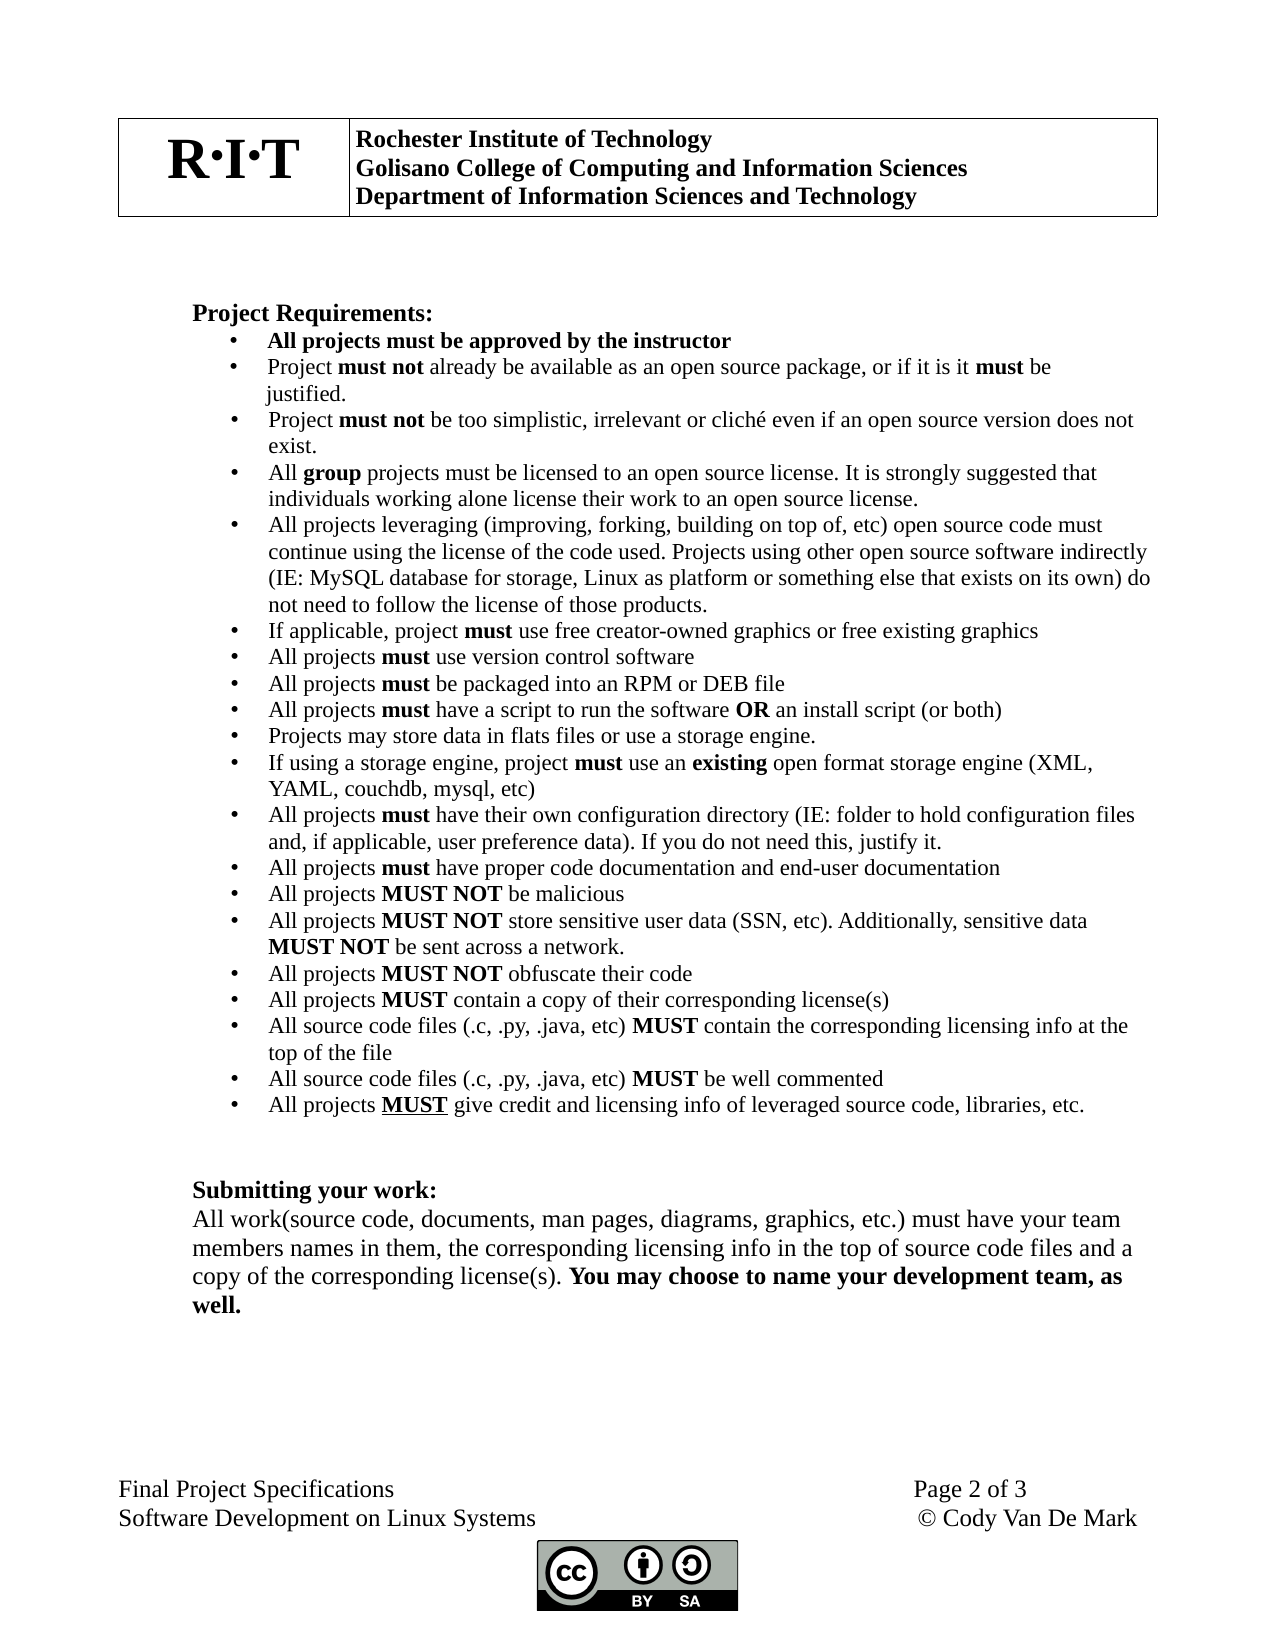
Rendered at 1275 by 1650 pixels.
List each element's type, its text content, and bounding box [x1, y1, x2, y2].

list All projects must be packaged into an RPM or DEB file [231, 670, 1157, 696]
list All projects MUST give credit and licensing info of leveraged source code, libraries, etc. [231, 1091, 1157, 1118]
list All projects must use version control software [231, 643, 1157, 670]
list Project must not be too simplistic, irrelevant or cliché even if an open source version does not exist. [231, 406, 1157, 459]
list All source code files (.c, .py, .java, etc) MUST be well commented [231, 1065, 1157, 1091]
list All projects MUST NOT obfuscate their code [231, 959, 1157, 986]
list If applicable, project must use free creator-owned graphics or free existing graphics [231, 617, 1157, 643]
text All work(source code, documents, man pages, diagrams, graphics, etc.) must have your team members names in them, the corresponding licensing info in the top of source code files and a copy of the corresponding license(s). You may choose to name your development team, as well. [118, 1204, 1157, 1319]
text justified. [118, 380, 1157, 406]
list All source code files (.c, .py, .java, etc) MUST contain the corresponding licensing info at the top of the file [231, 1012, 1157, 1065]
list All projects leveraging (improving, forking, building on top of, etc) open source code must continue using the license of the code used. Projects using other open source software indirectly (IE: MySQL database for storage, Linux as platform or something else that exists on its own) do not need to follow the license of those products. [231, 512, 1157, 617]
list All projects MUST contain a copy of their corresponding license(s) [231, 986, 1157, 1012]
list If using a storage engine, project must use an existing open format storage engine (XML, YAML, couchdb, mysql, etc) [231, 749, 1157, 801]
list Project must not already be available as an open source package, or if it is it must be [229, 353, 1157, 380]
text Project Requirements: [118, 298, 1157, 327]
list Projects may store data in flats files or use a storage engine. [231, 722, 1157, 749]
list All projects must have their own configuration directory (IE: folder to hold configuration files and, if applicable, user preference data). If you do not need this, justify it. [231, 801, 1157, 854]
list All projects must have a script to run the software OR an install script (or both) [231, 696, 1157, 722]
list All projects MUST NOT be malicious [231, 881, 1157, 907]
text Submitting your work: [118, 1175, 1157, 1204]
picture [536, 1540, 739, 1611]
list All projects must be approved by the instructor [229, 327, 1157, 353]
list All group projects must be licensed to an open source license. It is strongly suggested that individuals working alone license their work to an open source license. [231, 459, 1157, 512]
list All projects must have proper code documentation and end-user documentation [231, 854, 1157, 881]
list All projects MUST NOT store sensitive user data (SSN, etc). Additionally, sensitive data MUST NOT be sent across a network. [231, 907, 1157, 959]
